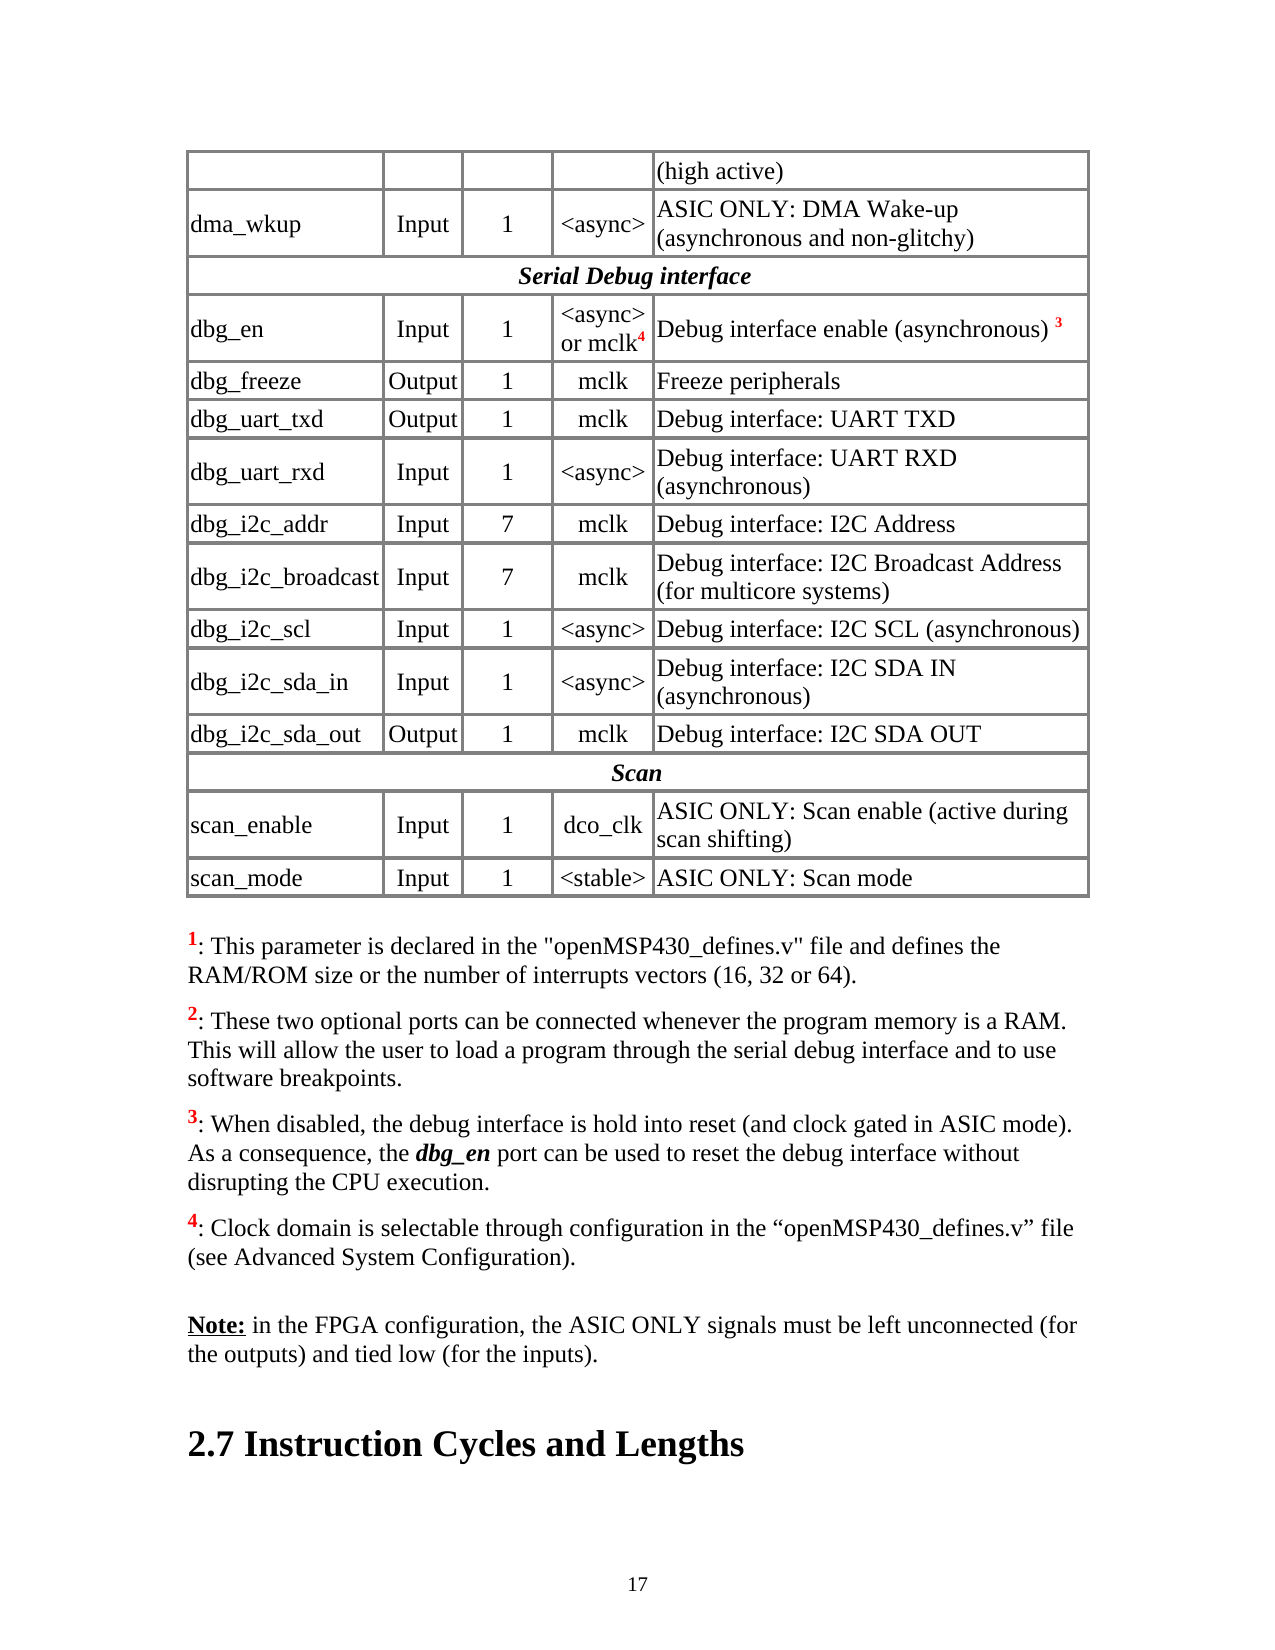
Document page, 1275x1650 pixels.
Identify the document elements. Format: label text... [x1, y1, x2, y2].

text Note: in the FPGA configuration, the ASIC ONLY signals must be left unconnected (for the outputs) and tied low (for the inputs). [187, 1310, 1088, 1367]
table_cell Input [385, 793, 461, 856]
text 3: When disabled, the debug interface is hold into reset (and clock gated in ASIC mode). As a consequence, the dbg_en port can be used to reset the debug interface without disrupting the CPU execution. [187, 1105, 1088, 1196]
table_cell Output [385, 363, 461, 398]
table_cell Input [385, 860, 461, 894]
table_cell mclk [554, 545, 652, 608]
table_cell scan_enable [189, 793, 382, 856]
table_cell <async> [554, 440, 652, 503]
table_cell <async> [554, 191, 652, 255]
table_cell mclk [554, 716, 652, 751]
table_cell [554, 153, 652, 188]
table_cell 7 [464, 545, 551, 608]
table_cell [189, 153, 382, 188]
table_cell 1 [464, 860, 551, 894]
table_cell ASIC ONLY: Scan mode [655, 860, 1087, 894]
table_cell Input [385, 506, 461, 541]
table_cell (high active) [655, 153, 1087, 188]
table_cell Debug interface: I2C SDA OUT [655, 716, 1087, 751]
text 2.7 Instruction Cycles and Lengths [187, 1421, 1088, 1464]
table_cell ASIC ONLY: Scan enable (active during scan shifting) [655, 793, 1087, 856]
table_cell 1 [464, 296, 551, 360]
table_cell 1 [464, 363, 551, 398]
table_cell dbg_i2c_addr [189, 506, 382, 541]
text 4: Clock domain is selectable through configuration in the “openMSP430_defines.v” file (see Advanced System Configuration). [187, 1208, 1088, 1271]
table_cell dbg_i2c_sda_in [189, 650, 382, 713]
table_cell dbg_freeze [189, 363, 382, 398]
table_cell dbg_i2c_scl [189, 611, 382, 646]
table_cell 1 [464, 793, 551, 856]
table_cell Input [385, 440, 461, 503]
table_cell mclk [554, 363, 652, 398]
table_cell Debug interface enable (asynchronous) 3 [655, 296, 1087, 360]
table_cell dma_wkup [189, 191, 382, 255]
table_cell 1 [464, 611, 551, 646]
table_cell Output [385, 401, 461, 436]
table_cell Input [385, 191, 461, 255]
table_cell 1 [464, 440, 551, 503]
table_cell Debug interface: I2C Broadcast Address (for multicore systems) [655, 545, 1087, 608]
table_cell <async> or mclk4 [554, 296, 652, 360]
table_cell Debug interface: UART TXD [655, 401, 1087, 436]
table_cell Output [385, 716, 461, 751]
table_cell ASIC ONLY: DMA Wake-up (asynchronous and non-glitchy) [655, 191, 1087, 255]
table_cell 1 [464, 191, 551, 255]
table_cell Debug interface: UART RXD (asynchronous) [655, 440, 1087, 503]
table_cell Debug interface: I2C SDA IN (asynchronous) [655, 650, 1087, 713]
table_cell mclk [554, 506, 652, 541]
table_cell Input [385, 650, 461, 713]
table_cell dbg_uart_txd [189, 401, 382, 436]
text 2: These two optional ports can be connected whenever the program memory is a RAM. This will allow the user to load a program through the serial debug interface and to use software breakpoints. [187, 1001, 1088, 1092]
table_cell 7 [464, 506, 551, 541]
table_cell <async> [554, 650, 652, 713]
table_cell dbg_i2c_broadcast [189, 545, 382, 608]
table_cell Input [385, 296, 461, 360]
table_cell [464, 153, 551, 188]
table_cell dbg_i2c_sda_out [189, 716, 382, 751]
table_cell dco_clk [554, 793, 652, 856]
table_cell dbg_uart_rxd [189, 440, 382, 503]
table_cell mclk [554, 401, 652, 436]
table_cell Freeze peripherals [655, 363, 1087, 398]
table_cell Scan [189, 755, 1087, 789]
table_cell <stable> [554, 860, 652, 894]
table_cell [385, 153, 461, 188]
text 1: This parameter is declared in the "openMSP430_defines.v" file and defines the RAM/ROM size or the number of interrupts vectors (16, 32 or 64). [187, 898, 1088, 989]
table_cell Input [385, 545, 461, 608]
table_cell 1 [464, 401, 551, 436]
table_cell 1 [464, 650, 551, 713]
table_cell 1 [464, 716, 551, 751]
table_cell Serial Debug interface [189, 258, 1087, 293]
table_cell Input [385, 611, 461, 646]
table_cell dbg_en [189, 296, 382, 360]
table_cell scan_mode [189, 860, 382, 894]
table_cell Debug interface: I2C Address [655, 506, 1087, 541]
table_cell Debug interface: I2C SCL (asynchronous) [655, 611, 1087, 646]
table_cell <async> [554, 611, 652, 646]
